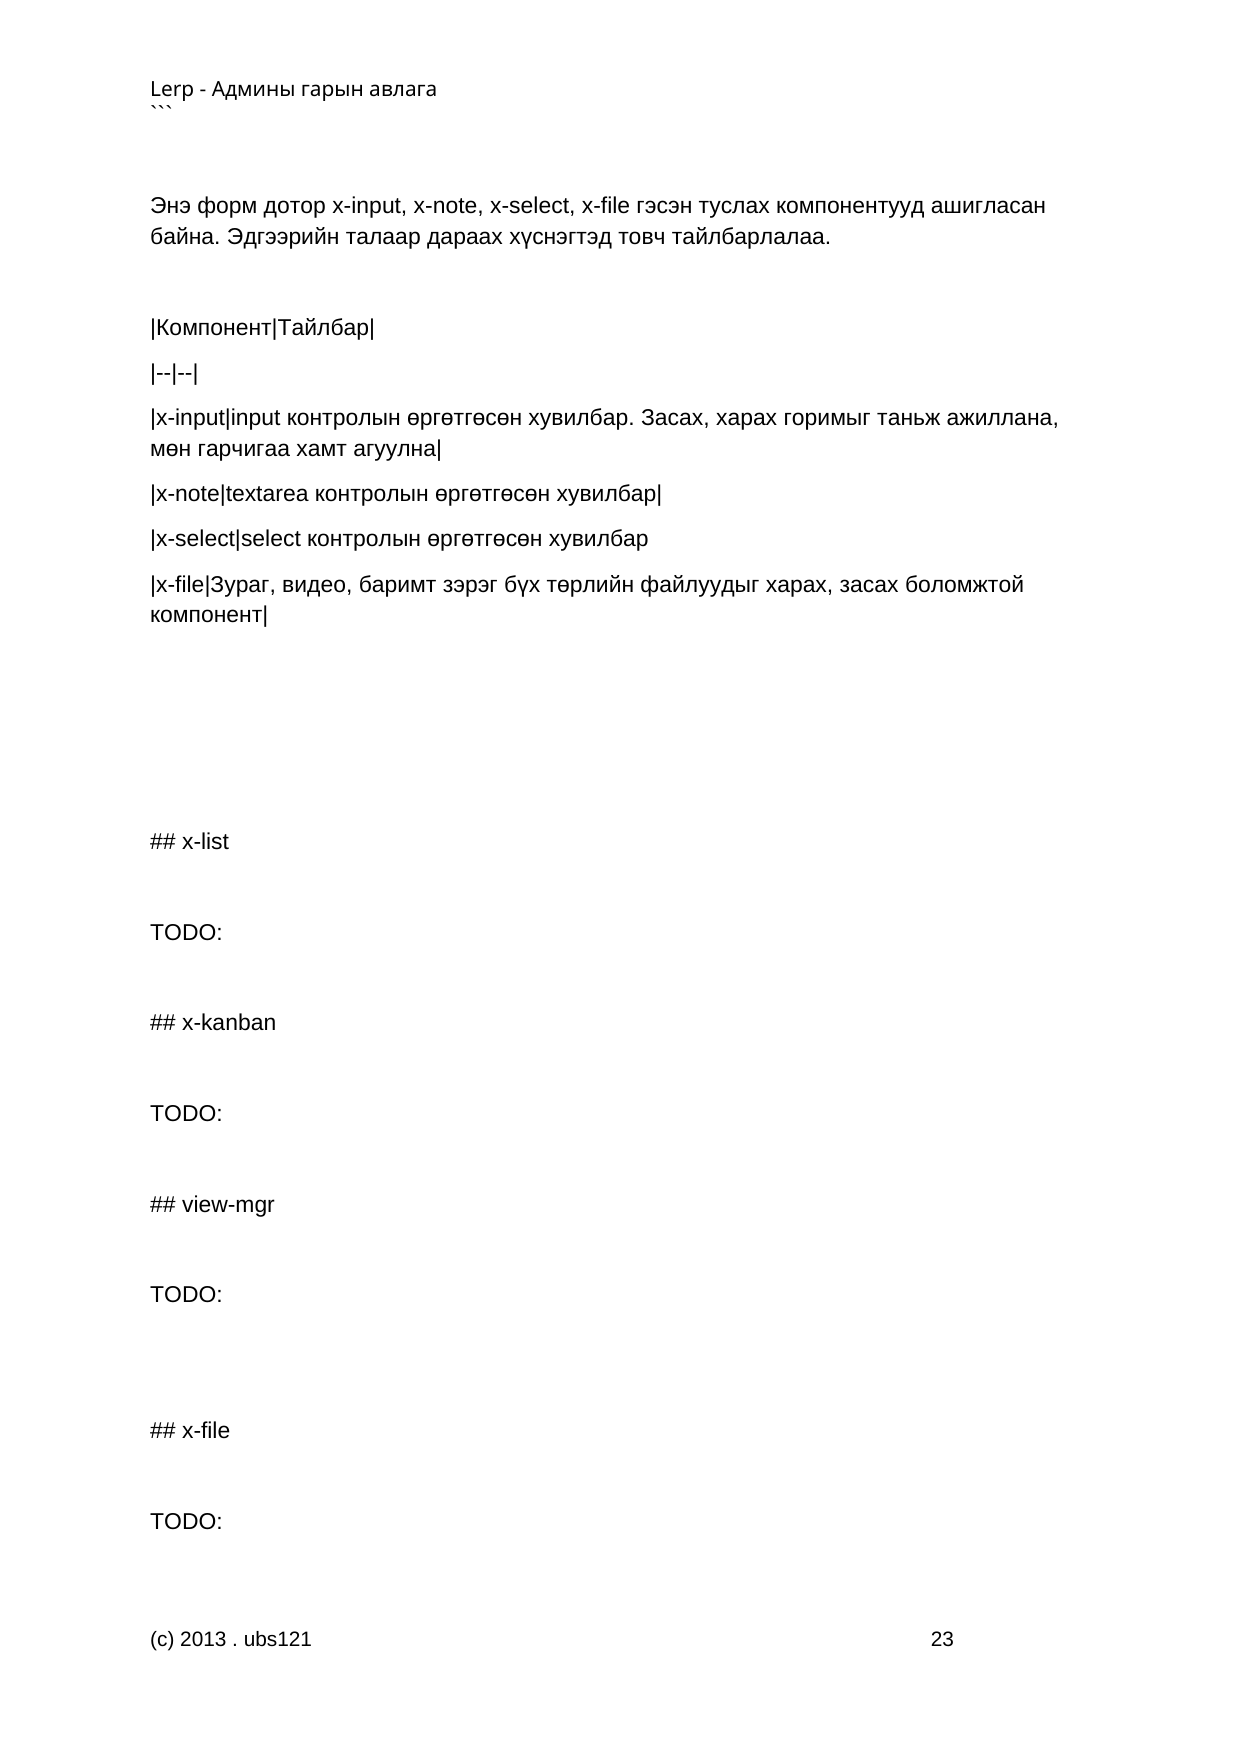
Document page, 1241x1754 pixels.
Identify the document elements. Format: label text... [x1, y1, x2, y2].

text |--|--| [150, 359, 1090, 385]
text TODO: [150, 1508, 1090, 1534]
text TODO: [150, 919, 1090, 945]
text ``` [150, 102, 1090, 128]
text |x-input|input контролын өргөтгөсөн хувилбар. Засах, харах горимыг таньж ажиллана, мөн гарчигаа хамт агуулна| [150, 405, 1090, 461]
text ## x-kanban [150, 1010, 1090, 1036]
text Энэ форм дотор x-input, x-note, x-select, x-file гэсэн туслах компонентууд ашигласан байна. Эдгээрийн талаар дараах хүснэгтэд товч тайлбарлалаа. [150, 193, 1090, 249]
text |x-select|select контролын өргөтгөсөн хувилбар [150, 526, 1090, 552]
text |x-note|textarea контролын өргөтгөсөн хувилбар| [150, 481, 1090, 506]
text ## x-list [150, 829, 1090, 854]
text TODO: [150, 1101, 1090, 1126]
text ## x-file [150, 1418, 1090, 1443]
text |x-file|Зураг, видео, баримт зэрэг бүх төрлийн файлуудыг харах, засах боломжтой компонент| [150, 571, 1090, 628]
text ## view-mgr [150, 1191, 1090, 1217]
text |Компонент|Тайлбар| [150, 314, 1090, 340]
text TODO: [150, 1282, 1090, 1307]
